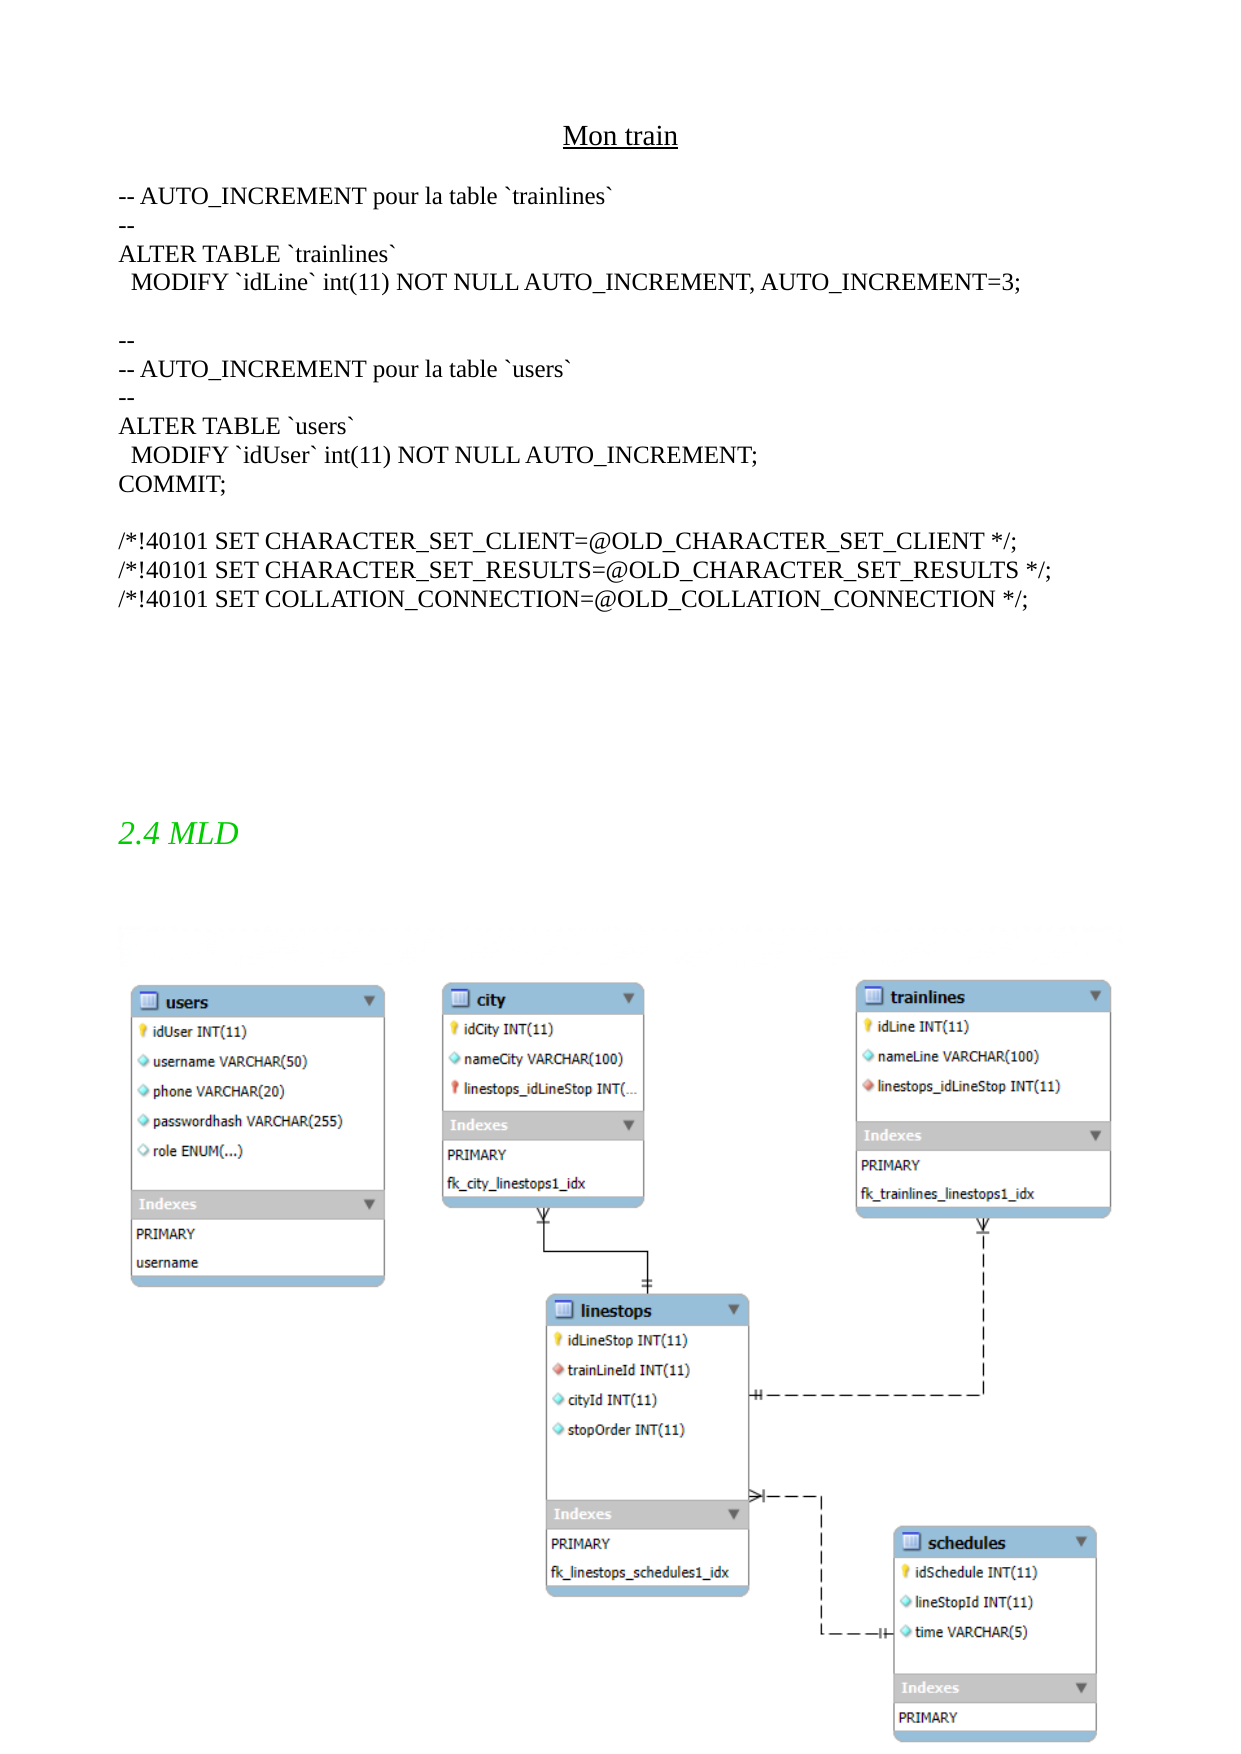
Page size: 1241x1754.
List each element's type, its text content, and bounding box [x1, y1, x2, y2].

text ALTER TABLE `trainlines` [118, 239, 1122, 267]
text COMMIT; [118, 469, 1122, 497]
text -- [118, 325, 1122, 354]
text 2.4 MLD [118, 814, 1122, 852]
text ALTER TABLE `users` [118, 411, 1122, 440]
text -- AUTO_INCREMENT pour la table `users` [118, 354, 1122, 382]
text -- [118, 210, 1122, 239]
text MODIFY `idLine` int(11) NOT NULL AUTO_INCREMENT, AUTO_INCREMENT=3; [118, 267, 1122, 296]
picture [118, 926, 1123, 1754]
text MODIFY `idUser` int(11) NOT NULL AUTO_INCREMENT; [118, 440, 1122, 469]
text -- [118, 382, 1122, 411]
text /*!40101 SET COLLATION_CONNECTION=@OLD_COLLATION_CONNECTION */; [118, 584, 1122, 612]
text /*!40101 SET CHARACTER_SET_CLIENT=@OLD_CHARACTER_SET_CLIENT */; [118, 526, 1122, 555]
text -- AUTO_INCREMENT pour la table `trainlines` [118, 181, 1122, 210]
text /*!40101 SET CHARACTER_SET_RESULTS=@OLD_CHARACTER_SET_RESULTS */; [118, 555, 1122, 584]
